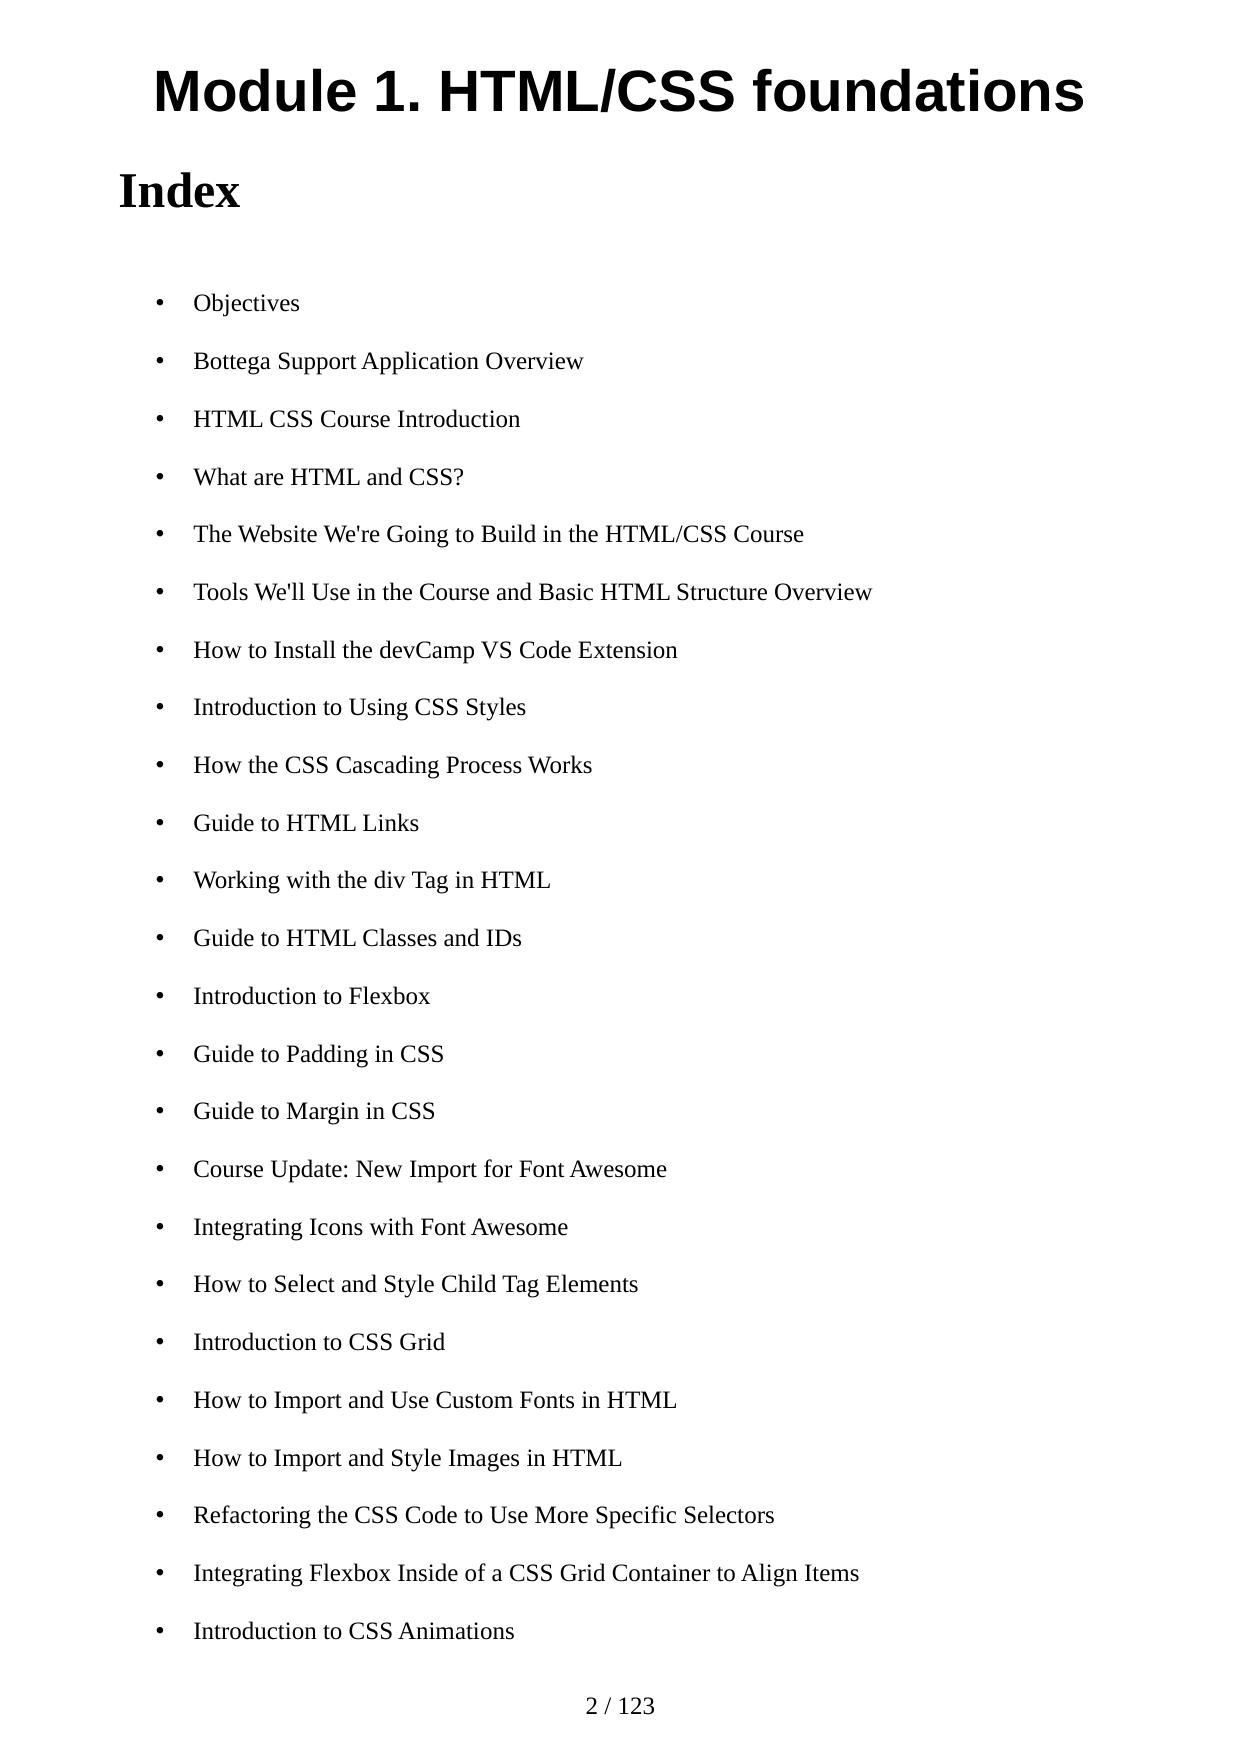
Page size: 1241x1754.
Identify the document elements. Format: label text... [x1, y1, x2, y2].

list Introduction to CSS Grid [156, 1327, 1122, 1356]
list Introduction to Flexbox [156, 981, 1122, 1010]
list Introduction to CSS Animations [156, 1616, 1122, 1644]
list Refactoring the CSS Code to Use More Specific Selectors [156, 1500, 1122, 1529]
list HTML CSS Course Introduction [156, 404, 1122, 433]
list Guide to Padding in CSS [156, 1039, 1122, 1067]
list How the CSS Cascading Process Works [156, 750, 1122, 779]
list Tools We'll Use in the Course and Basic HTML Structure Overview [156, 577, 1122, 606]
list How to Import and Style Images in HTML [156, 1443, 1122, 1471]
list Integrating Flexbox Inside of a CSS Grid Container to Align Items [156, 1558, 1122, 1587]
title Module 1. HTML/CSS foundations [118, 56, 1122, 123]
list Objectives [156, 288, 1122, 317]
list Bottega Support Application Overview [156, 346, 1122, 375]
list The Website We're Going to Build in the HTML/CSS Course [156, 519, 1122, 548]
subtitle Index [118, 161, 1122, 218]
list Guide to HTML Classes and IDs [156, 923, 1122, 952]
list How to Import and Use Custom Fonts in HTML [156, 1385, 1122, 1414]
list Course Update: New Import for Font Awesome [156, 1154, 1122, 1183]
list Guide to Margin in CSS [156, 1096, 1122, 1125]
list How to Install the devCamp VS Code Extension [156, 635, 1122, 663]
list Guide to HTML Links [156, 808, 1122, 837]
list How to Select and Style Child Tag Elements [156, 1269, 1122, 1298]
list Integrating Icons with Font Awesome [156, 1212, 1122, 1241]
list Introduction to Using CSS Styles [156, 692, 1122, 721]
list Working with the div Tag in HTML [156, 866, 1122, 894]
list What are HTML and CSS? [156, 462, 1122, 490]
